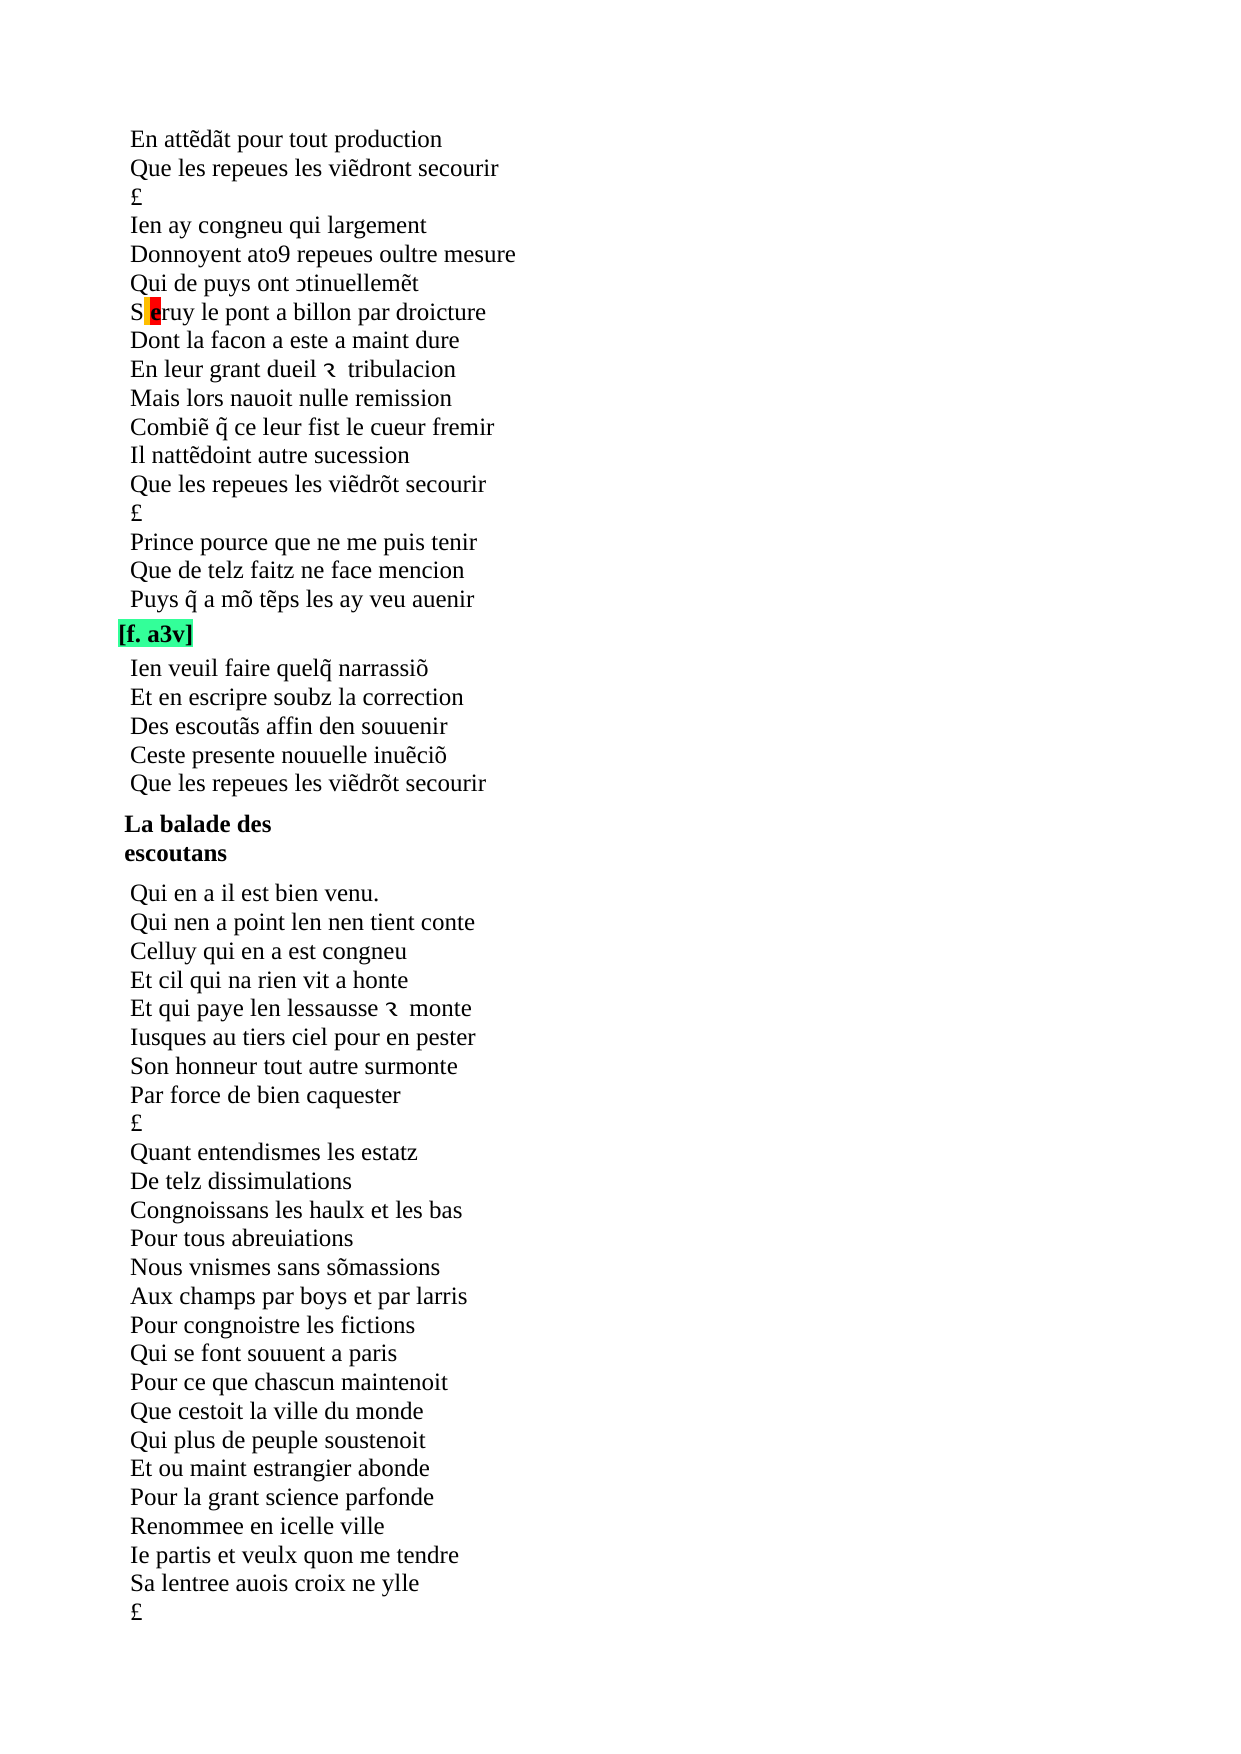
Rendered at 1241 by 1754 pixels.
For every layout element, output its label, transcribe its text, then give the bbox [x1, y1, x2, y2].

text Nous vnismes sans sõmassions [118, 1252, 1122, 1281]
text Et en escripre soubz la correction [118, 682, 1122, 711]
text Des escoutãs affin den souuenir [118, 711, 1122, 740]
text Pour ce que chascun maintenoit [118, 1367, 1122, 1396]
text Et ou maint estrangier abonde [118, 1453, 1122, 1482]
text £ [118, 498, 1122, 527]
text Que les repeues les viẽdront secourir [118, 153, 1122, 182]
text La balade des escoutans [118, 803, 1122, 872]
text Il nattẽdoint autre sucession [118, 440, 1122, 469]
text En leur grant dueil ꝛ tribulacion [118, 354, 1122, 383]
text Qui de puys ont ↄtinuellemẽt [118, 268, 1122, 297]
text £ [118, 182, 1122, 210]
text Combiẽ q̃ ce leur fist le cueur fremir [118, 412, 1122, 440]
text Que cestoit la ville du monde [118, 1396, 1122, 1425]
text De telz dissimulations [118, 1166, 1122, 1195]
text Pour tous abreuiations [118, 1223, 1122, 1252]
text Qui se font souuent a paris [118, 1338, 1122, 1367]
text Congnoissans les haulx et les bas [118, 1195, 1122, 1223]
text Que les repeues les viẽdrõt secourir [118, 768, 1122, 803]
text Prince pource que ne me puis tenir [118, 527, 1122, 555]
text Celluy qui en a est congneu [118, 936, 1122, 965]
text Pour la grant science parfonde [118, 1482, 1122, 1511]
text S eruy le pont a billon par droicture [161, 297, 1122, 325]
text Renommee en icelle ville [118, 1511, 1122, 1540]
text Qui en a il est bien venu. [118, 872, 1122, 907]
text Ceste presente nouuelle inuẽciõ [118, 740, 1122, 768]
text Que de telz faitz ne face mencion [118, 555, 1122, 584]
text Quant entendismes les estatz [118, 1137, 1122, 1166]
text £ [118, 1108, 1122, 1137]
text Donnoyent ato9 repeues oultre mesure [118, 239, 1122, 268]
text Aux champs par boys et par larris [118, 1281, 1122, 1310]
text Par force de bien caquester [118, 1080, 1122, 1108]
text Ien ay congneu qui largement [118, 210, 1122, 239]
text Pour congnoistre les fictions [118, 1310, 1122, 1338]
text Qui plus de peuple soustenoit [118, 1425, 1122, 1453]
text Ie partis et veulx quon me tendre [118, 1540, 1122, 1568]
text Que les repeues les viẽdrõt secourir [118, 469, 1122, 498]
text Ien veuil faire quelq̃ narrassiõ [118, 647, 1122, 682]
text Dont la facon a este a maint dure [118, 325, 1122, 354]
text Et qui paye len lessausse ꝛ monte [118, 993, 1122, 1022]
text Son honneur tout autre surmonte [118, 1051, 1122, 1080]
text £ [118, 1597, 1122, 1632]
text Et cil qui na rien vit a honte [118, 965, 1122, 993]
text Mais lors nauoit nulle remission [118, 383, 1122, 412]
text Iusques au tiers ciel pour en pester [118, 1022, 1122, 1051]
text En attẽdãt pour tout production [118, 118, 1122, 153]
text Puys q̃ a mõ tẽps les ay veu auenir [118, 584, 1122, 619]
text Sa lentree auois croix ne ylle [118, 1568, 1122, 1597]
text [f. a3v] [193, 619, 1122, 647]
text Qui nen a point len nen tient conte [118, 907, 1122, 936]
